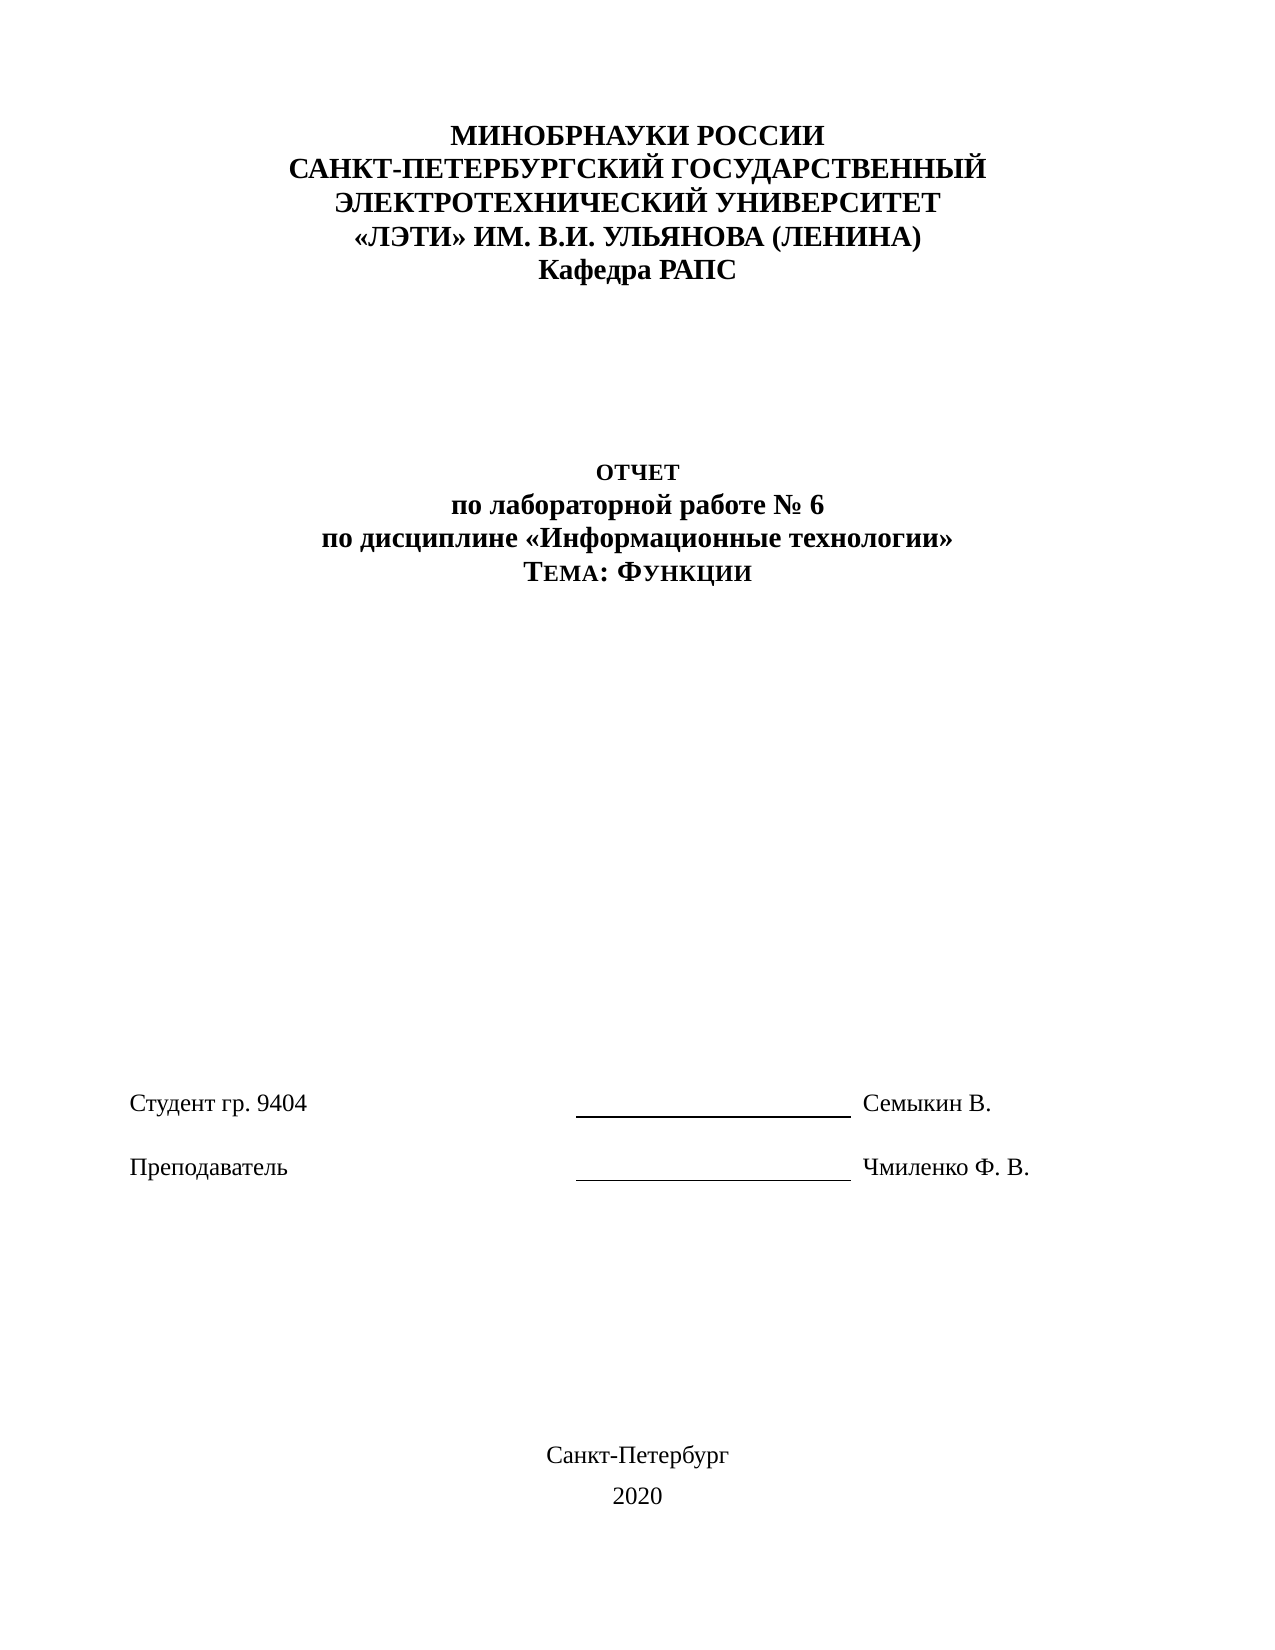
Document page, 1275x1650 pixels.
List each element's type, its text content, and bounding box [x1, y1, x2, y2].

table_cell Преподаватель [118, 1116, 576, 1180]
table_header Семыкин В. [851, 1053, 1157, 1116]
table_header Студент гр. 9404 [118, 1053, 576, 1116]
table_cell [576, 1118, 851, 1180]
text Санкт-Петербург [118, 1440, 1157, 1469]
text 2020 [118, 1481, 1157, 1510]
text электротехнический университет [118, 185, 1157, 219]
text по лабораторной работе № 6 [118, 487, 1157, 521]
text «ЛЭТИ» им. В.И. Ульянова (Ленина) [118, 219, 1157, 252]
text Санкт-Петербургский государственный [118, 152, 1157, 185]
text по дисциплине «Информационные технологии» [118, 521, 1157, 554]
table_header [576, 1053, 851, 1116]
text Тема: Функции [118, 554, 1157, 588]
text отчет [118, 453, 1157, 487]
text МИНОБРНАУКИ РОССИИ [118, 118, 1157, 152]
table_cell Чмиленко Ф. В. [851, 1116, 1157, 1180]
text Кафедра РАПС [118, 252, 1157, 286]
